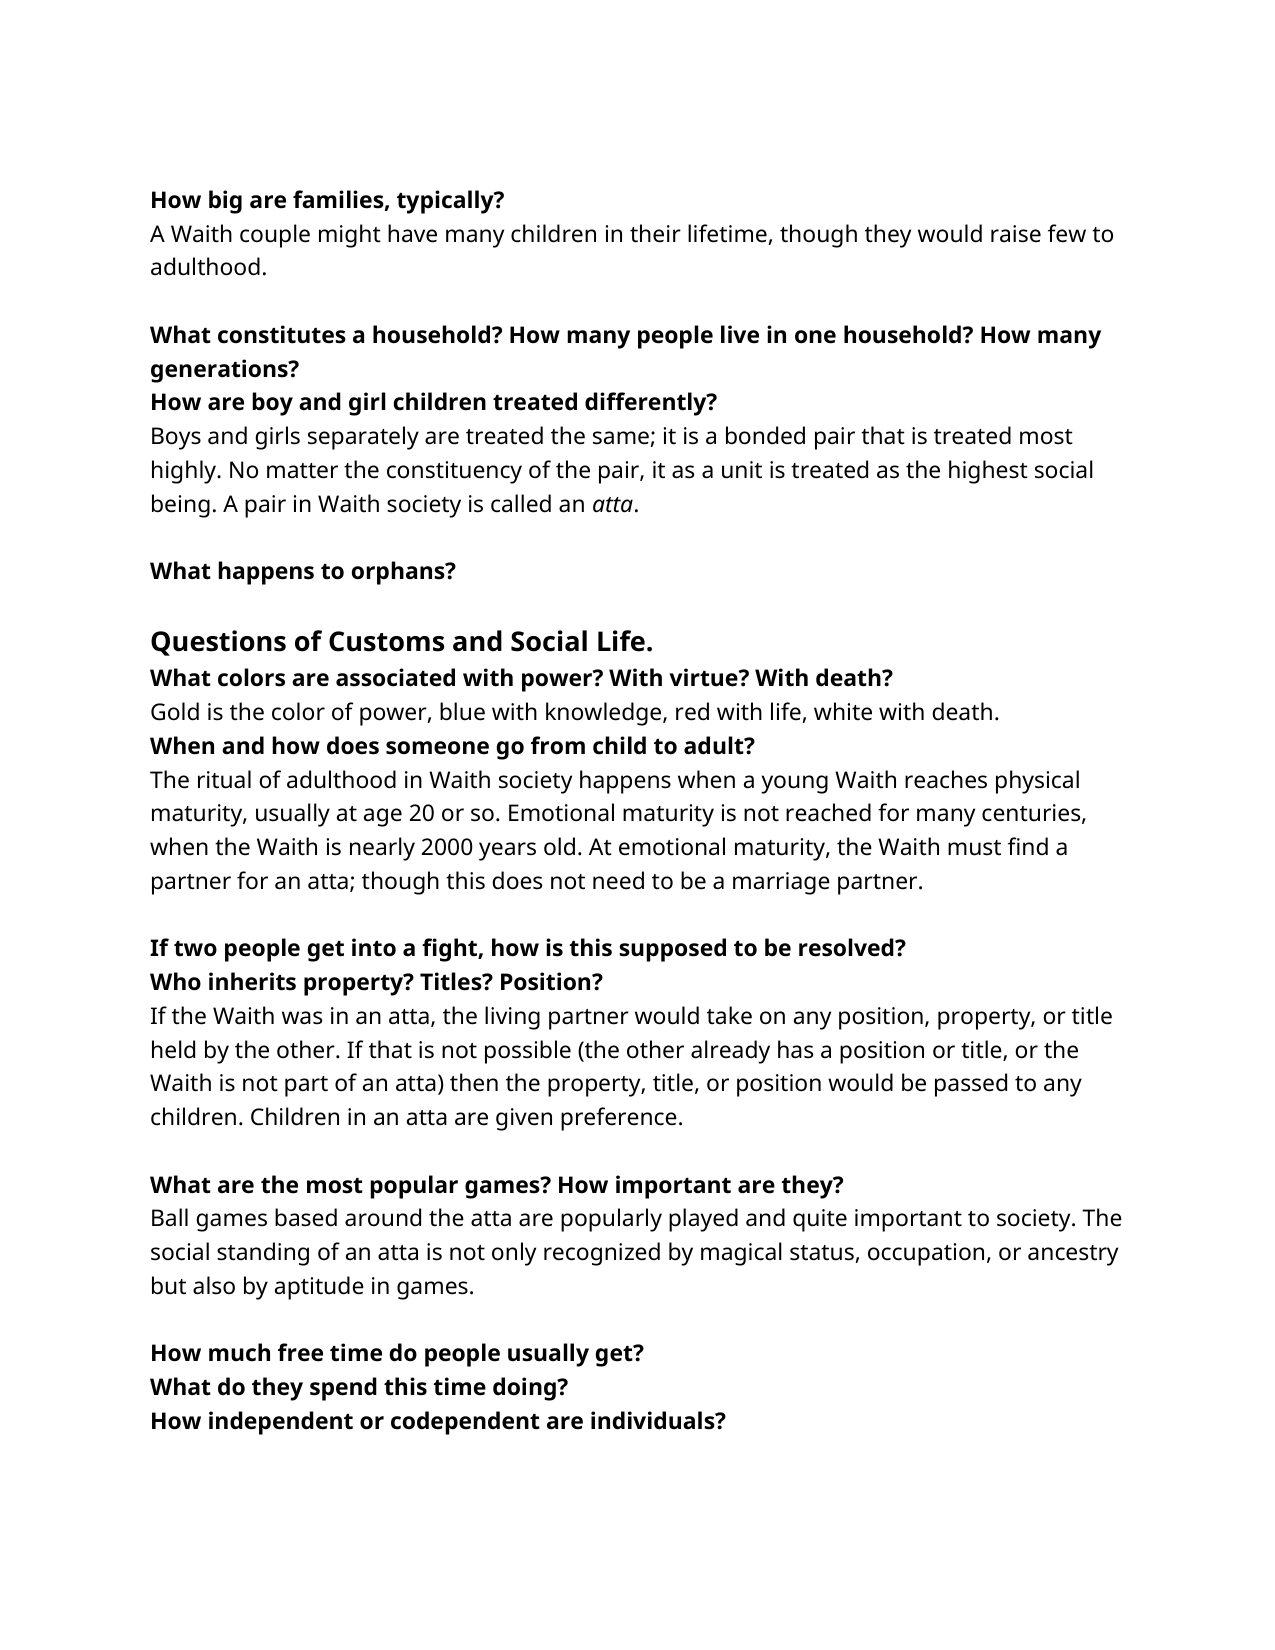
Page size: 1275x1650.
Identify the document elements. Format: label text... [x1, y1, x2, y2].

text What constitutes a household? How many people live in one household? How many generations? How are boy and girl children treated differently? [150, 319, 1125, 417]
text A Waith couple might have many children in their lifetime, though they would raise few to adulthood. [150, 217, 1125, 282]
text Ball games based around the atta are popularly played and quite important to society. The social standing of an atta is not only recognized by magical status, occupation, or ancestry but also by aptitude in games. [150, 1202, 1125, 1301]
text How much free time do people usually get? What do they spend this time doing? How independent or codependent are individuals? [150, 1303, 1125, 1436]
text What are the most popular games? How important are they? [150, 1135, 1125, 1200]
text What colors are associated with power? With virtue? With death? [150, 662, 1125, 693]
text What happens to orphans? [150, 521, 1125, 620]
text Questions of Customs and Social Life. [150, 622, 1125, 659]
text Gold is the color of power, blue with knowledge, red with life, white with death. When and how does someone go from child to adult? [150, 696, 1125, 761]
text The ritual of adulthood in Waith society happens when a young Waith reaches physical maturity, usually at age 20 or so. Emotional maturity is not reached for many centuries, when the Waith is nearly 2000 years old. At emotional maturity, the Waith must find a partner for an atta; though this does not need to be a marriage partner. [150, 763, 1125, 896]
text Boys and girls separately are treated the same; it is a bonded pair that is treated most highly. No matter the constituency of the pair, it as a unit is treated as the highest social being. A pair in Waith society is called an atta. [150, 420, 1125, 519]
text If the Waith was in an atta, the living partner would take on any position, property, or title held by the other. If that is not possible (the other already has a position or title, or the Waith is not part of an atta) then the property, title, or position would be passed to any children. Children in an atta are given preference. [150, 1000, 1125, 1132]
text If two people get into a fight, how is this supposed to be resolved? Who inherits property? Titles? Position? [150, 932, 1125, 997]
text How big are families, typically? [150, 150, 1125, 215]
